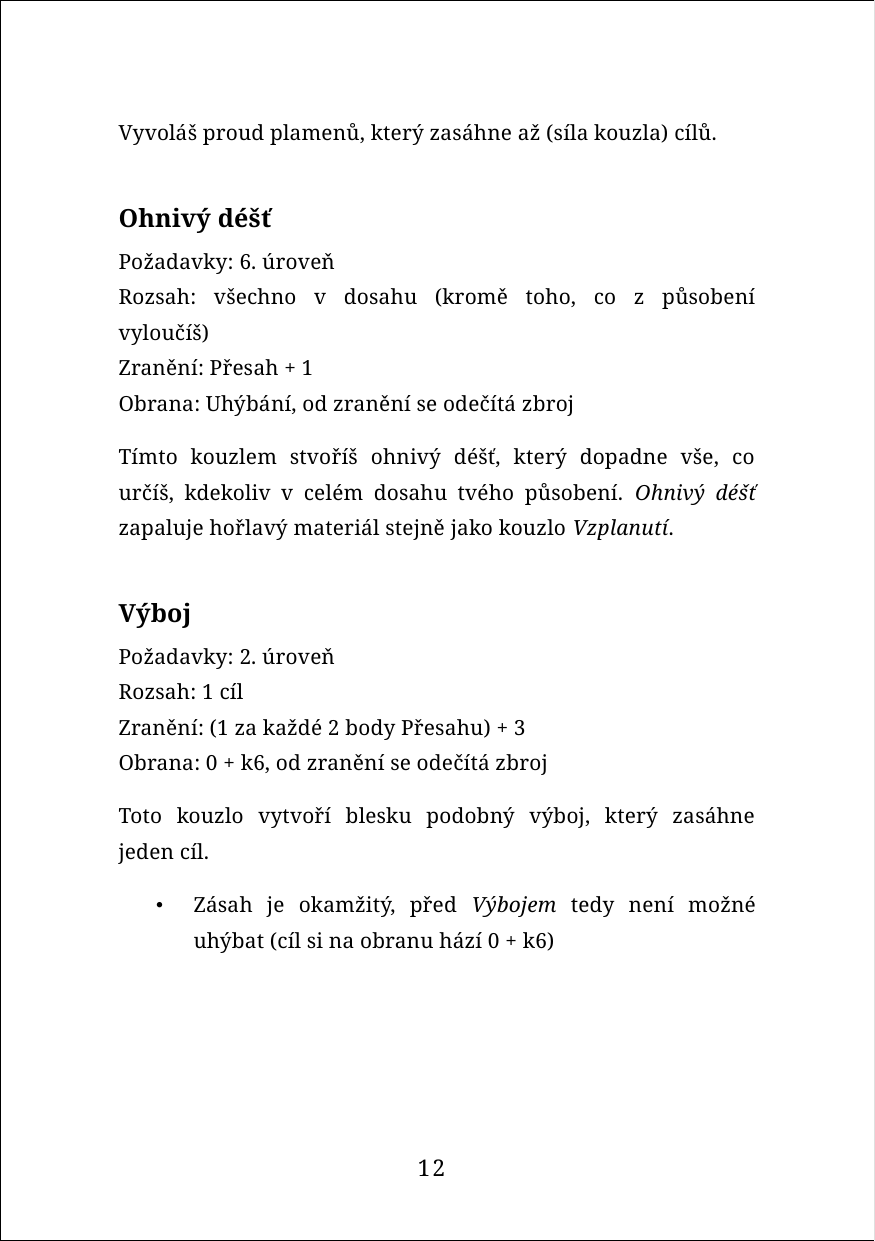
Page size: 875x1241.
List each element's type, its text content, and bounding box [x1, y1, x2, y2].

subtitle Výboj [118, 596, 756, 630]
text Požadavky: 6. úroveň Rozsah: všechno v dosahu (kromě toho, co z působení vyloučíš) Zranění: Přesah + 1 Obrana: Uhýbání, od zranění se odečítá zbroj [118, 247, 756, 417]
list Zásah je okamžitý, před Výbojem tedy není možné uhýbat (cíl si na obranu hází 0 + k6) [156, 890, 756, 954]
text Požadavky: 2. úroveň Rozsah: 1 cíl Zranění: (1 za každé 2 body Přesahu) + 3 Obrana: 0 + k6, od zranění se odečítá zbroj [118, 642, 756, 777]
text Toto kouzlo vytvoří blesku podobný výboj, který zasáhne jeden cíl. [118, 802, 756, 866]
subtitle Ohnivý déšť [118, 201, 756, 235]
text Vyvoláš proud plamenů, který zasáhne až (síla kouzla) cílů. [118, 118, 756, 147]
text Tímto kouzlem stvoříš ohnivý déšť, který dopadne vše, co určíš, kdekoliv v celém dosahu tvého působení. Ohnivý déšť zapaluje hořlavý materiál stejně jako kouzlo Vzplanutí. [118, 442, 756, 542]
